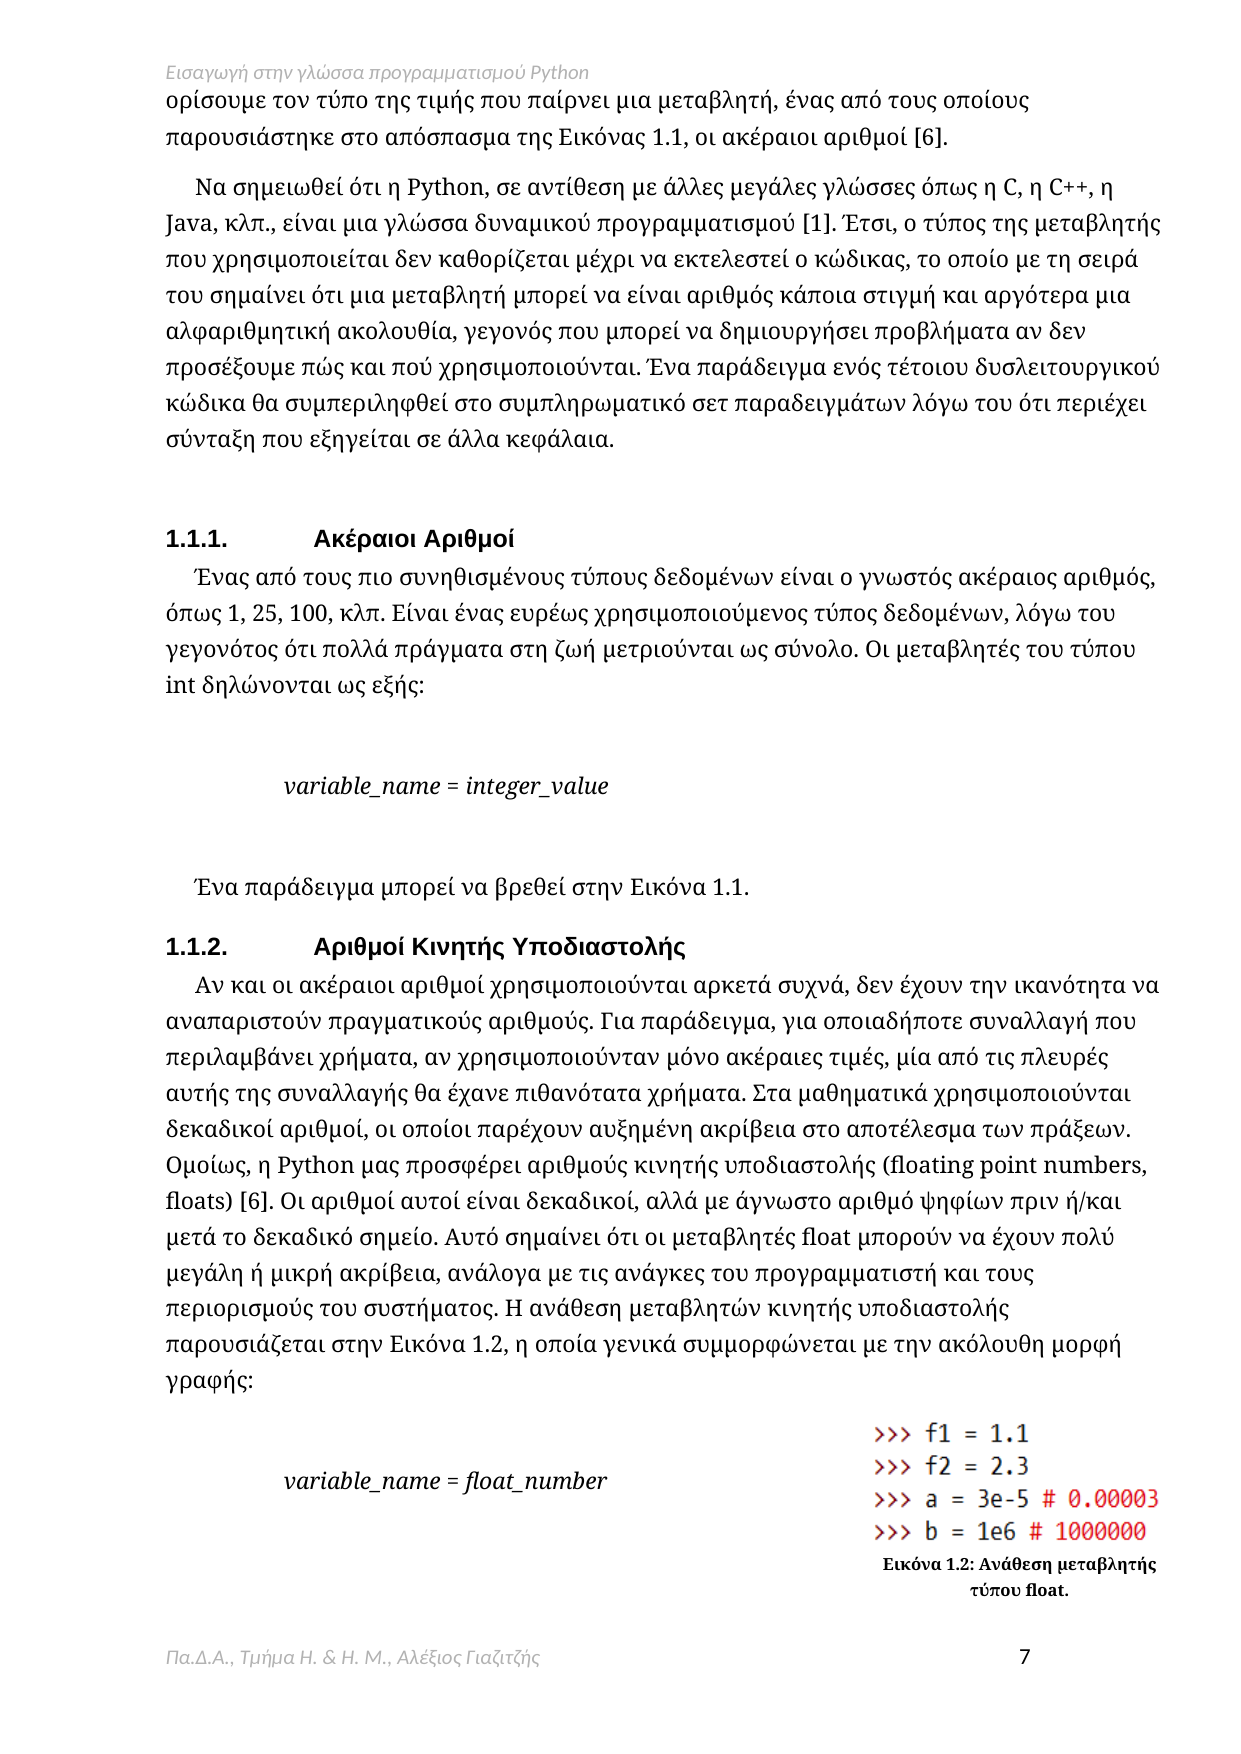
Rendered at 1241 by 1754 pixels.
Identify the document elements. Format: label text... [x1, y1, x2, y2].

text Ένα παράδειγμα μπορεί να βρεθεί στην Εικόνα 1.1. [165, 871, 1169, 902]
text Αν και οι ακέραιοι αριθμοί χρησιμοποιούνται αρκετά συχνά, δεν έχουν την ικανότητα να αναπαριστούν πραγματικούς αριθμούς. Για παράδειγμα, για οποιαδήποτε συναλλαγή που περιλαμβάνει χρήματα, αν χρησιμοποιούνταν μόνο ακέραιες τιμές, μία από τις πλευρές αυτής της συναλλαγής θα έχανε πιθανότατα χρήματα. Στα μαθηματικά χρησιμοποιούνται δεκαδικοί αριθμοί, οι οποίοι παρέχουν αυξημένη ακρίβεια στο αποτέλεσμα των πράξεων. Ομοίως, η Python μας προσφέρει αριθμούς κινητής υποδιαστολής (floating point numbers, floats) [6]. Οι αριθμοί αυτοί είναι δεκαδικοί, αλλά με άγνωστο αριθμό ψηφίων πριν ή/και μετά το δεκαδικό σημείο. Αυτό σημαίνει ότι οι μεταβλητές float μπορούν να έχουν πολύ μεγάλη ή μικρή ακρίβεια, ανάλογα με τις ανάγκες του προγραμματιστή και τους περιορισμούς του συστήματος. Η ανάθεση μεταβλητών κινητής υποδιαστολής παρουσιάζεται στην Εικόνα 1.2, η οποία γενικά συμμορφώνεται με την ακόλουθη μορφή γραφής: [165, 969, 1169, 1396]
text variable_name = float_number [165, 1465, 869, 1497]
subtitle Ακέραιοι Αριθμοί [165, 523, 1169, 552]
text Εικόνα 1.2: Ανάθεση μεταβλητής τύπου float. [869, 1549, 1169, 1601]
picture [869, 1415, 1170, 1549]
text Να σημειωθεί ότι η Python, σε αντίθεση με άλλες μεγάλες γλώσσες όπως η C, η C++, η Java, κλπ., είναι μια γλώσσα δυναμικού προγραμματισμού [1]. Έτσι, ο τύπος της μεταβλητής που χρησιμοποιείται δεν καθορίζεται μέχρι να εκτελεστεί ο κώδικας, το οποίο με τη σειρά του σημαίνει ότι μια μεταβλητή μπορεί να είναι αριθμός κάποια στιγμή και αργότερα μια αλφαριθμητική ακολουθία, γεγονός που μπορεί να δημιουργήσει προβλήματα αν δεν προσέξουμε πώς και πού χρησιμοποιούνται. Ένα παράδειγμα ενός τέτοιου δυσλειτουργικού κώδικα θα συμπεριληφθεί στο συμπληρωματικό σετ παραδειγμάτων λόγω του ότι περιέχει σύνταξη που εξηγείται σε άλλα κεφάλαια. [165, 171, 1169, 454]
text Ένας από τους πιο συνηθισμένους τύπους δεδομένων είναι ο γνωστός ακέραιος αριθμός, όπως 1, 25, 100, κλπ. Είναι ένας ευρέως χρησιμοποιούμενος τύπος δεδομένων, λόγω του γεγονότος ότι πολλά πράγματα στη ζωή μετριούνται ως σύνολο. Οι μεταβλητές του τύπου int δηλώνονται ως εξής: [165, 561, 1169, 700]
text variable_name = integer_value [165, 770, 1169, 801]
text ορίσουμε τον τύπο της τιμής που παίρνει μια μεταβλητή, ένας από τους οποίους παρουσιάστηκε στο απόσπασμα της Εικόνας 1.1, οι ακέραιοι αριθμοί [6]. [165, 84, 1169, 152]
subtitle Αριθμοί Κινητής Υποδιαστολής [165, 932, 1169, 960]
